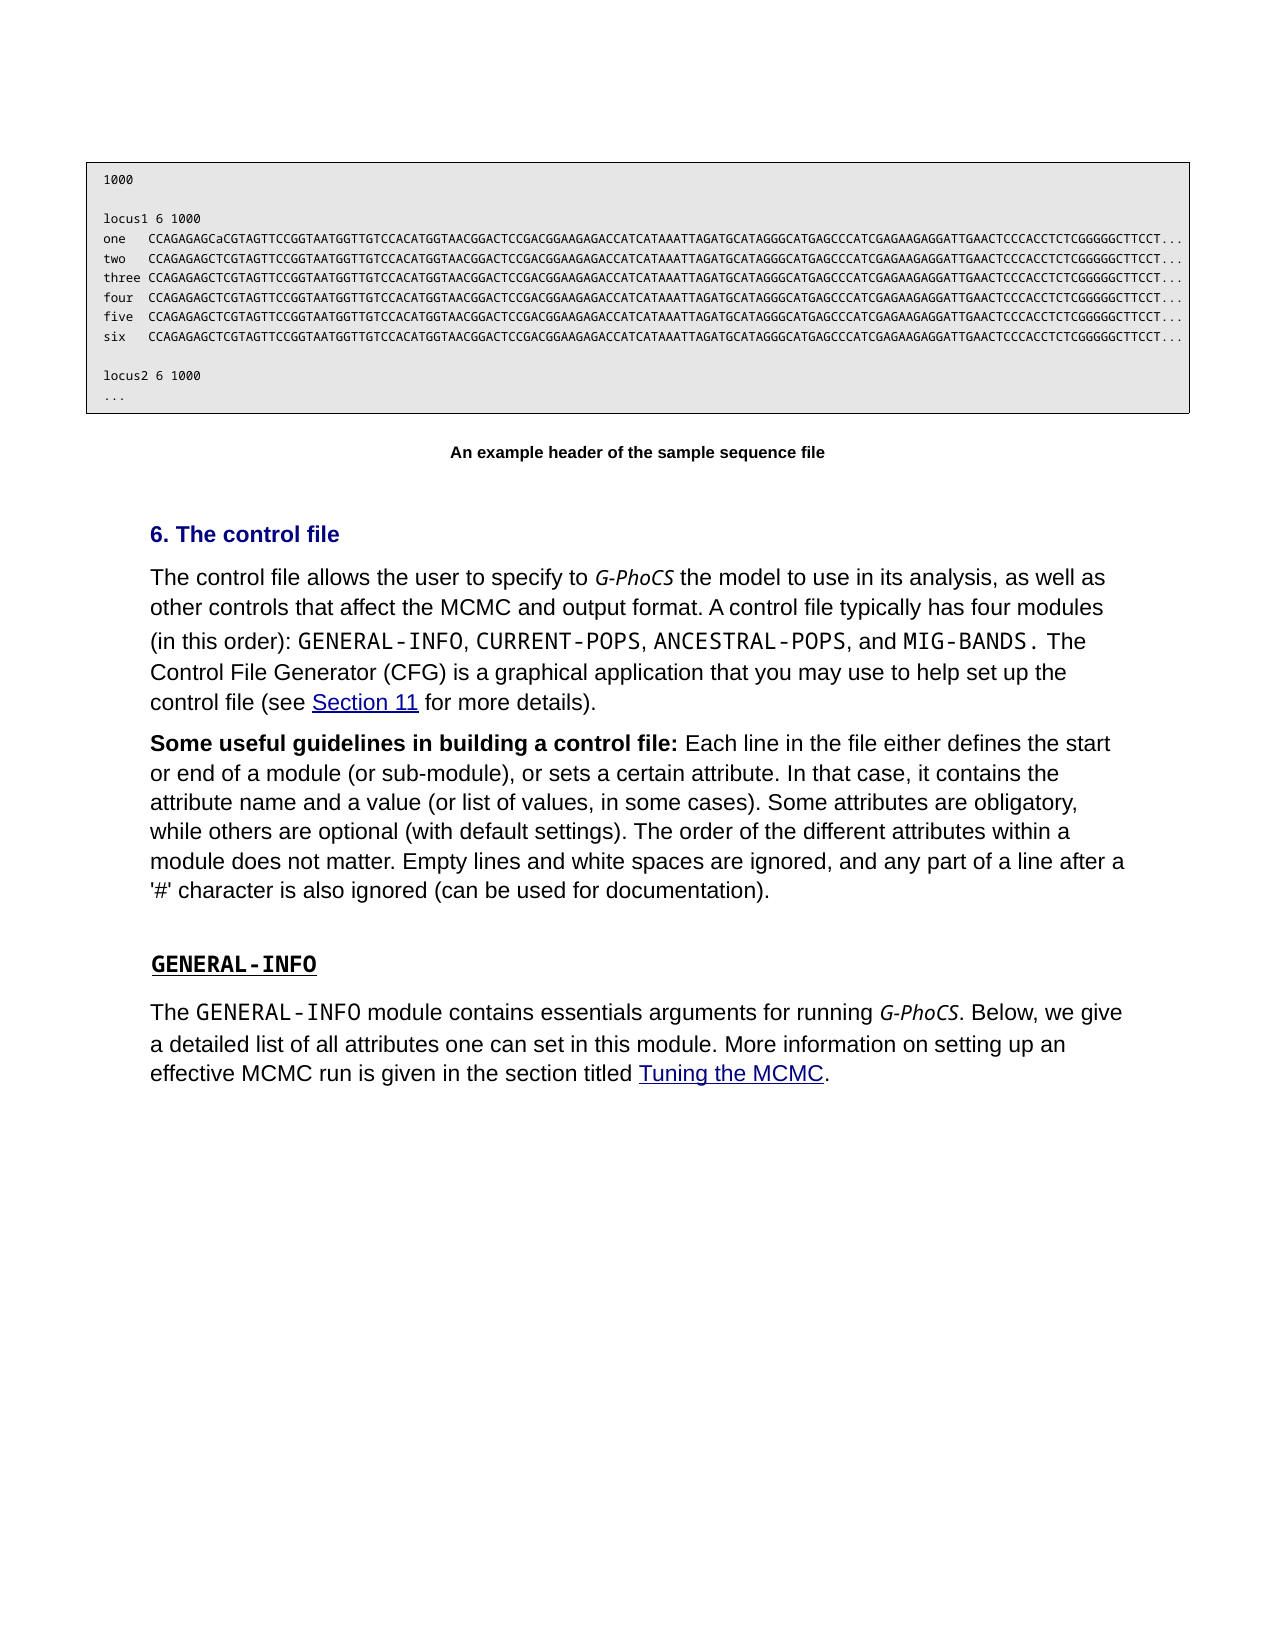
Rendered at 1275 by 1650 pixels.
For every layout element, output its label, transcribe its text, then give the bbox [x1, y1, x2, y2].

text 1000 [103, 171, 1189, 188]
text ... [103, 387, 1189, 404]
list The control file allows the user to specify to G-PhoCS the model to use in its analysis, as well as other controls that affect the MCMC and output format. A control file typically has four modules (in this order): GENERAL-INFO, CURRENT-POPS, ANCESTRAL-POPS, and MIG-BANDS. The Control File Generator (CFG) is a graphical application that you may use to help set up the control file (see Section 11 for more details). [150, 563, 1125, 715]
text two CCAGAGAGCTCGTAGTTCCGGTAATGGTTGTCCACATGGTAACGGACTCCGACGGAAGAGACCATCATAAATTAGATGCATAGGGCATGAGCCCATCGAGAAGAGGATTGAACTCCCACCTCTCGGGGGCTTCCT... [103, 250, 1189, 267]
text six CCAGAGAGCTCGTAGTTCCGGTAATGGTTGTCCACATGGTAACGGACTCCGACGGAAGAGACCATCATAAATTAGATGCATAGGGCATGAGCCCATCGAGAAGAGGATTGAACTCCCACCTCTCGGGGGCTTCCT... [103, 328, 1189, 345]
text An example header of the sample sequence file [150, 444, 1125, 462]
text four CCAGAGAGCTCGTAGTTCCGGTAATGGTTGTCCACATGGTAACGGACTCCGACGGAAGAGACCATCATAAATTAGATGCATAGGGCATGAGCCCATCGAGAAGAGGATTGAACTCCCACCTCTCGGGGGCTTCCT... [103, 289, 1189, 306]
text Some useful guidelines in building a control file: Each line in the file either defines the start or end of a module (or sub-module), or sets a certain attribute. In that case, it contains the attribute name and a value (or list of values, in some cases). Some attributes are obligatory, while others are optional (with default settings). The order of the different attributes within a module does not matter. Empty lines and white spaces are ignored, and any part of a line after a '#' character is also ignored (can be used for documentation). [150, 731, 1125, 903]
text locus2 6 1000 [103, 367, 1189, 384]
text one CCAGAGAGCaCGTAGTTCCGGTAATGGTTGTCCACATGGTAACGGACTCCGACGGAAGAGACCATCATAAATTAGATGCATAGGGCATGAGCCCATCGAGAAGAGGATTGAACTCCCACCTCTCGGGGGCTTCCT... [103, 230, 1189, 247]
text three CCAGAGAGCTCGTAGTTCCGGTAATGGTTGTCCACATGGTAACGGACTCCGACGGAAGAGACCATCATAAATTAGATGCATAGGGCATGAGCCCATCGAGAAGAGGATTGAACTCCCACCTCTCGGGGGCTTCCT... [103, 269, 1189, 286]
text five CCAGAGAGCTCGTAGTTCCGGTAATGGTTGTCCACATGGTAACGGACTCCGACGGAAGAGACCATCATAAATTAGATGCATAGGGCATGAGCCCATCGAGAAGAGGATTGAACTCCCACCTCTCGGGGGCTTCCT... [103, 308, 1189, 326]
list The GENERAL-INFO module contains essentials arguments for running G-PhoCS. Below, we give a detailed list of all attributes one can set in this module. More information on setting up an effective MCMC run is given in the section titled Tuning the MCMC. [150, 996, 1125, 1086]
text 6. The control file [150, 521, 1125, 547]
list GENERAL-INFO [151, 948, 1125, 980]
text locus1 6 1000 [103, 211, 1189, 228]
